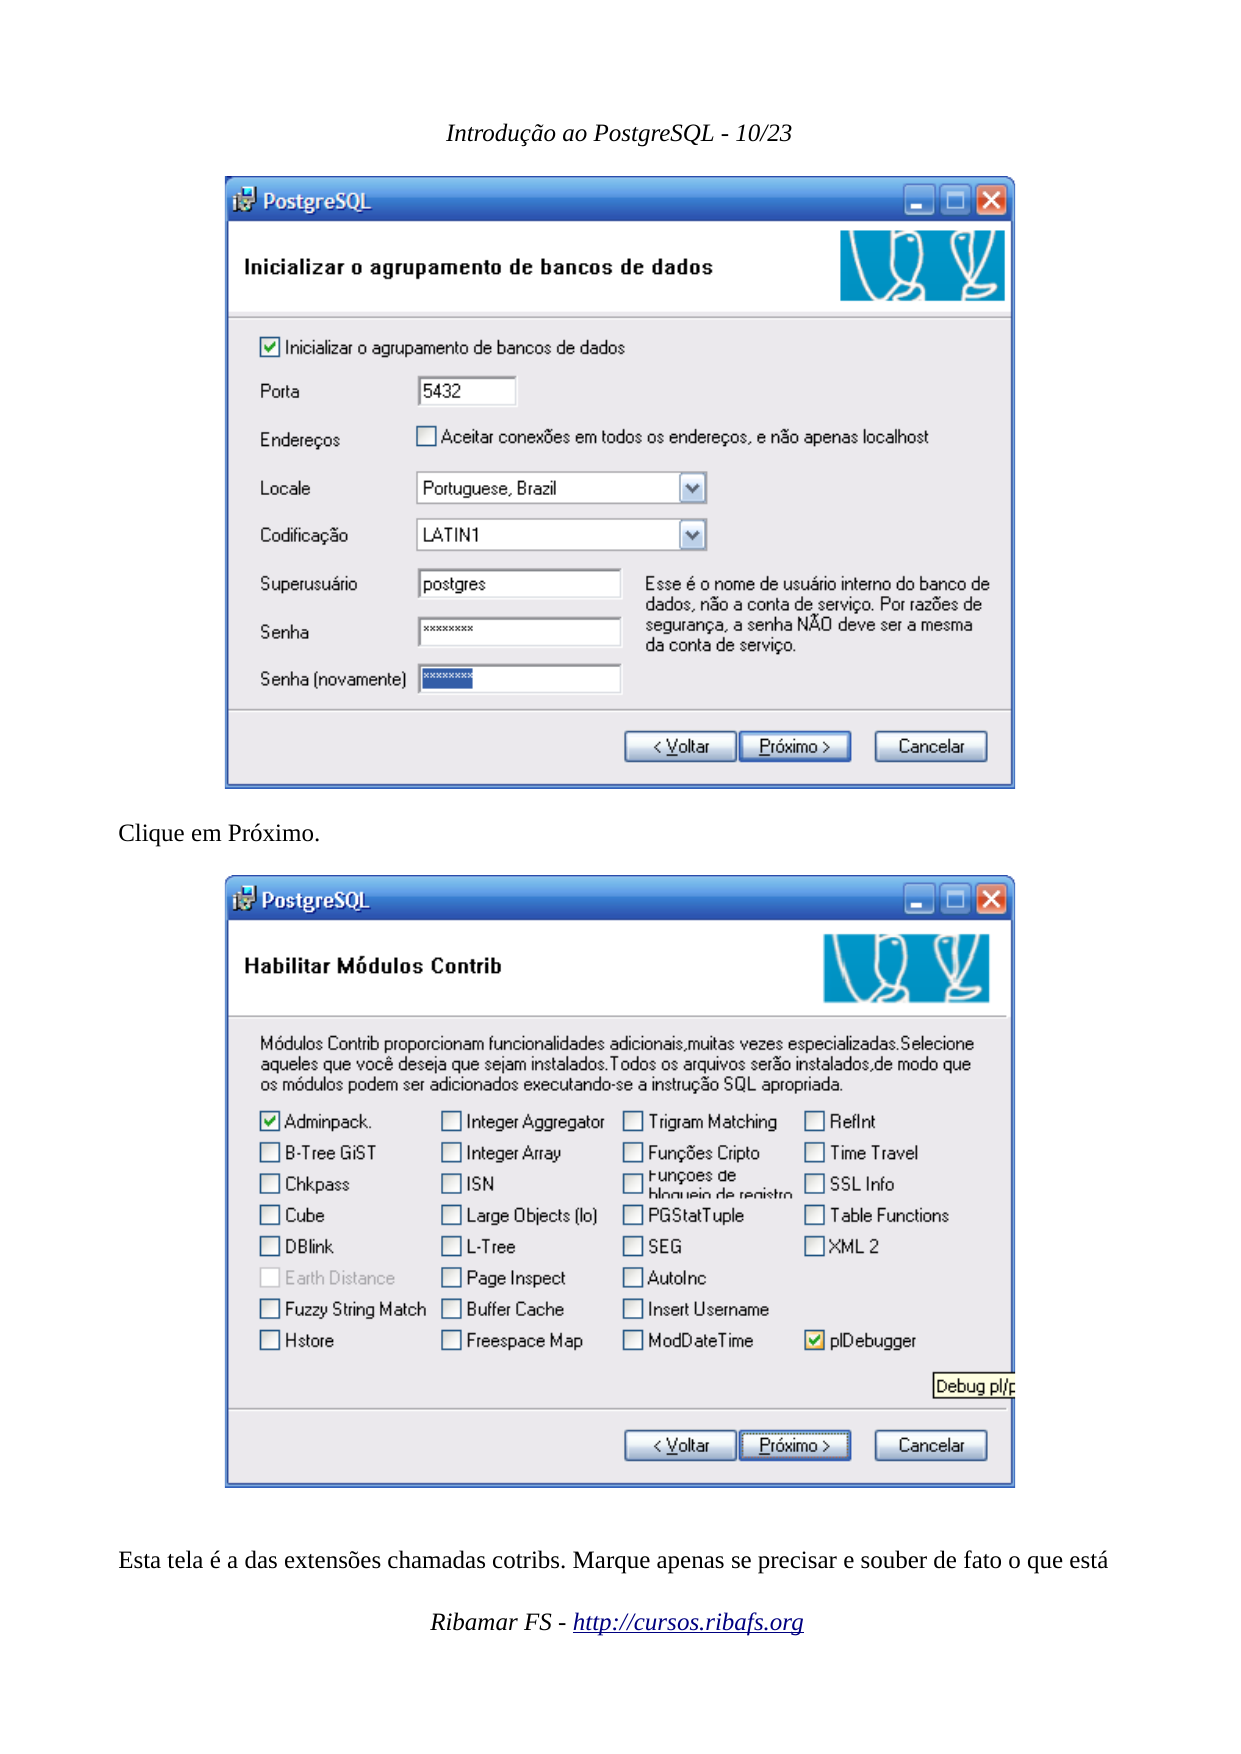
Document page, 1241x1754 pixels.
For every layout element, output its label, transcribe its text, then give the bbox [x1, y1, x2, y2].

picture [224, 875, 1016, 1488]
text Clique em Próximo. [118, 818, 1122, 846]
text Esta tela é a das extensões chamadas cotribs. Marque apenas se precisar e souber de fato o que está [118, 1545, 1122, 1574]
picture [224, 176, 1016, 789]
